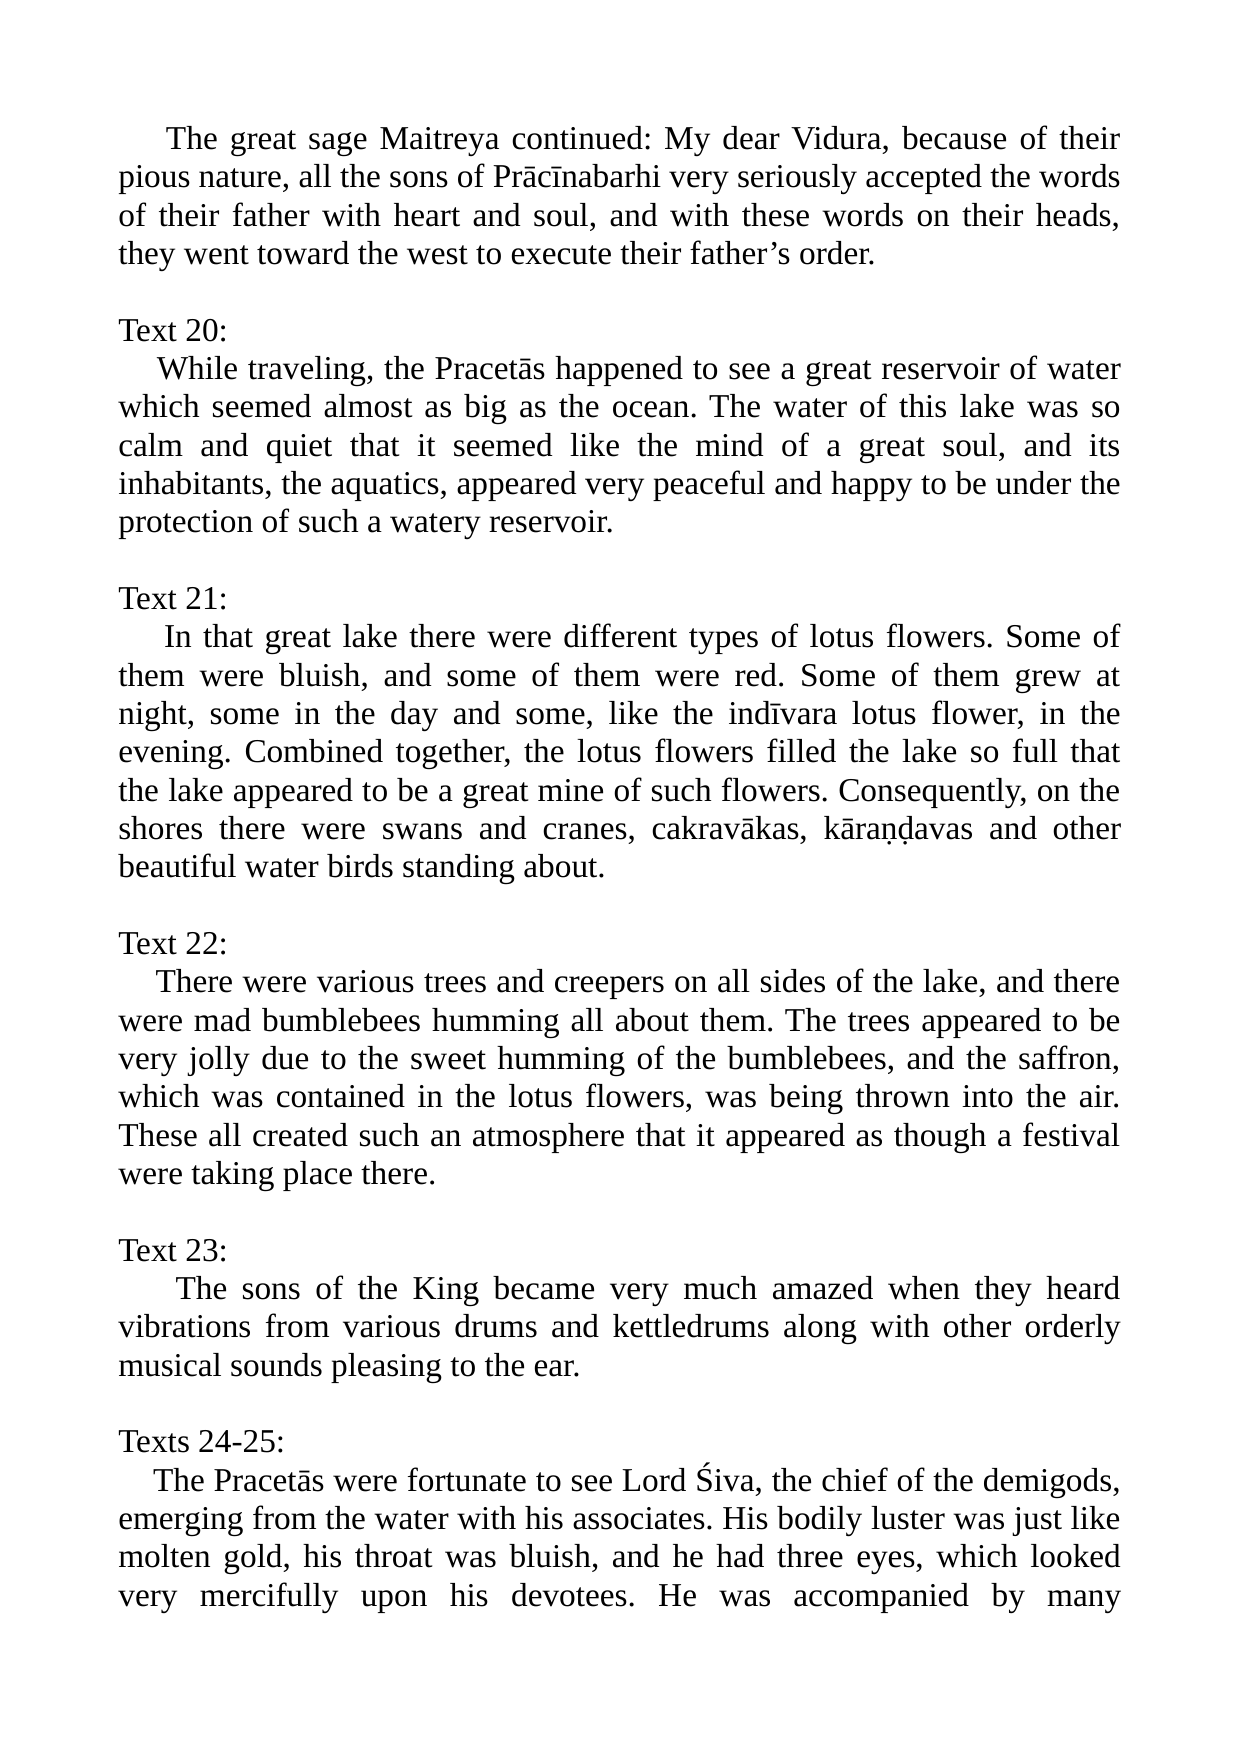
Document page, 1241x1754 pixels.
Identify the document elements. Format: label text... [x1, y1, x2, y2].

text The Pracetās were fortunate to see Lord Śiva, the chief of the demigods, emerging from the water with his associates. His bodily luster was just like molten gold, his throat was bluish, and he had three eyes, which looked very mercifully upon his devotees. He was accompanied by many [118, 1460, 1122, 1613]
text The sons of the King became very much amazed when they heard vibrations from various drums and kettledrums along with other orderly musical sounds pleasing to the ear. [118, 1268, 1122, 1383]
text Text 23: [118, 1230, 1122, 1268]
text Text 22: [118, 923, 1122, 961]
text Text 21: [118, 578, 1122, 616]
text Text 20: [118, 310, 1122, 348]
text The great sage Maitreya continued: My dear Vidura, because of their pious nature, all the sons of Prācīnabarhi very seriously accepted the words of their father with heart and soul, and with these words on their heads, they went toward the west to execute their father’s order. [118, 118, 1122, 271]
text Texts 24-25: [118, 1421, 1122, 1460]
text In that great lake there were different types of lotus flowers. Some of them were bluish, and some of them were red. Some of them grew at night, some in the day and some, like the indīvara lotus flower, in the evening. Combined together, the lotus flowers filled the lake so full that the lake appeared to be a great mine of such flowers. Consequently, on the shores there were swans and cranes, cakravākas, kāraṇḍavas and other beautiful water birds standing about. [118, 616, 1122, 885]
text While traveling, the Pracetās happened to see a great reservoir of water which seemed almost as big as the ocean. The water of this lake was so calm and quiet that it seemed like the mind of a great soul, and its inhabitants, the aquatics, appeared very peaceful and happy to be under the protection of such a watery reservoir. [118, 348, 1122, 540]
text There were various trees and creepers on all sides of the lake, and there were mad bumblebees humming all about them. The trees appeared to be very jolly due to the sweet humming of the bumblebees, and the saffron, which was contained in the lotus flowers, was being thrown into the air. These all created such an atmosphere that it appeared as though a festival were taking place there. [118, 961, 1122, 1191]
